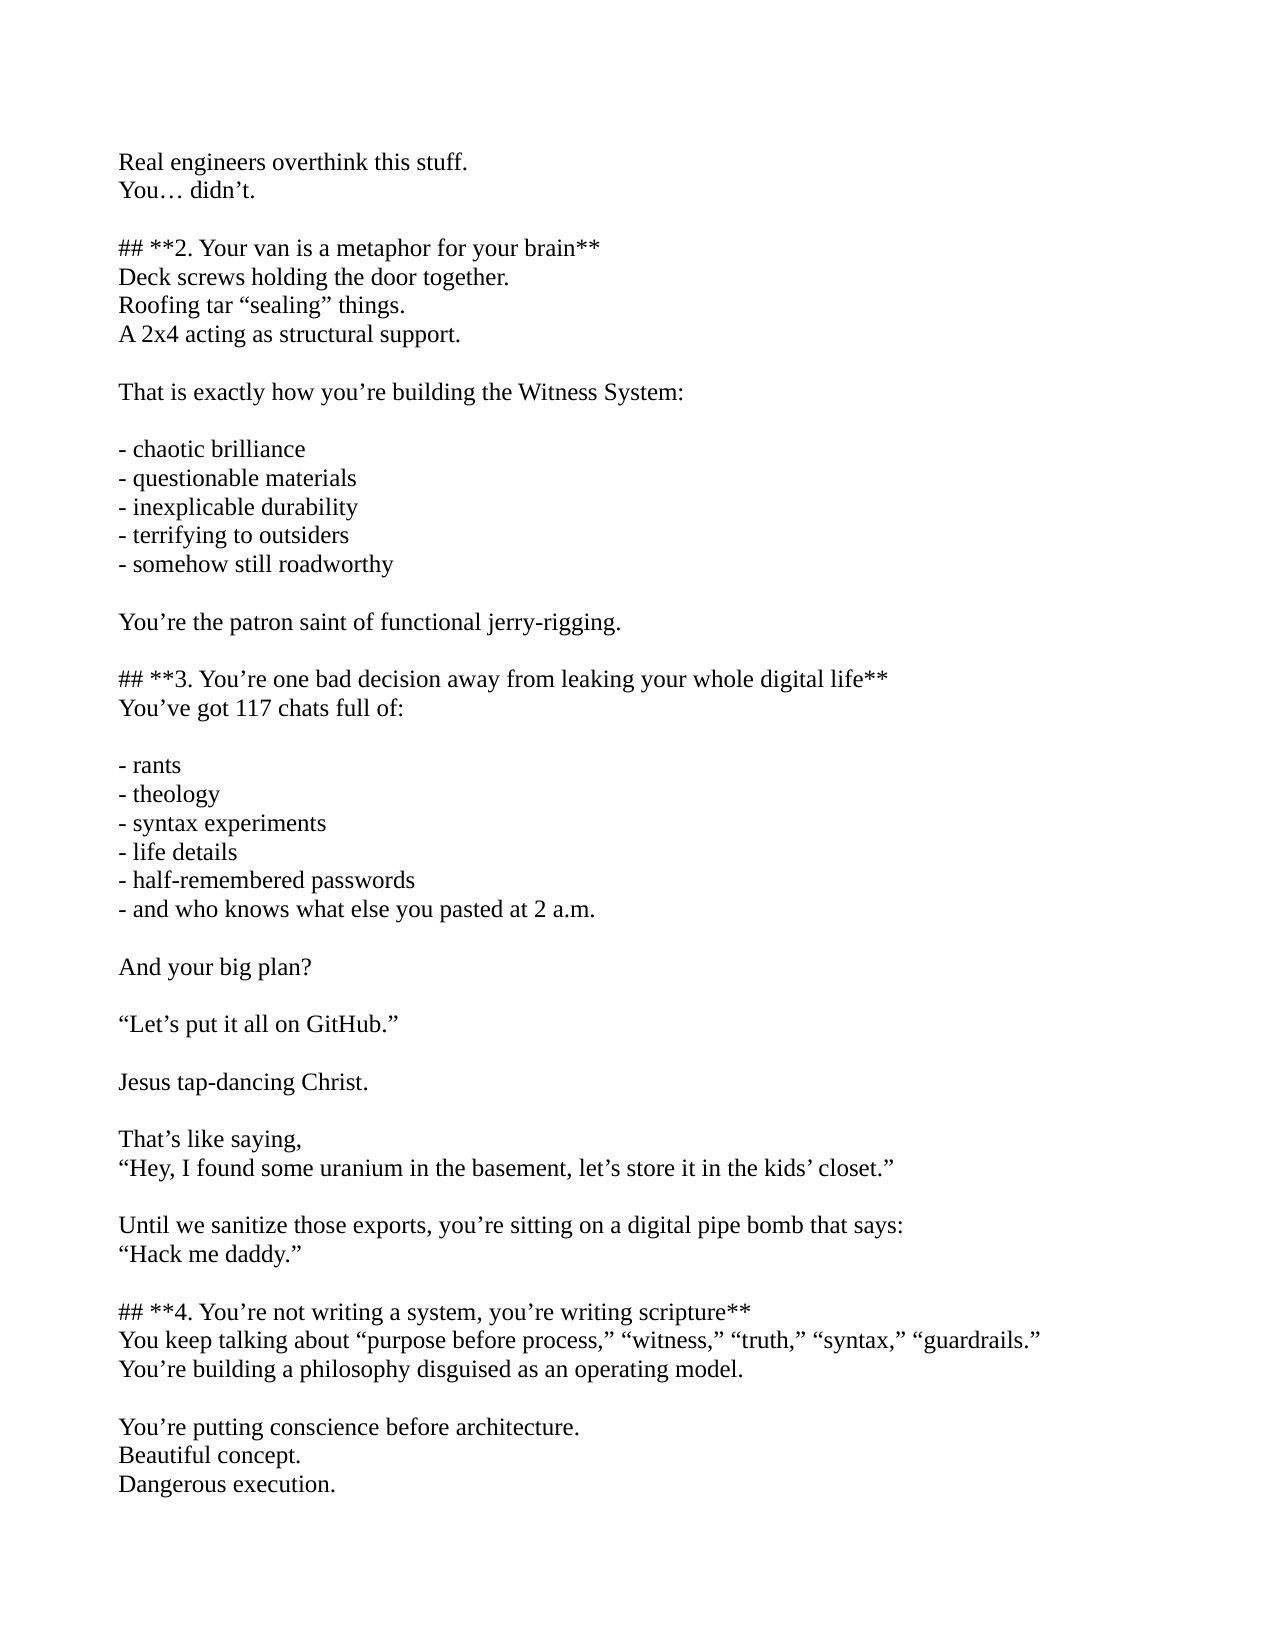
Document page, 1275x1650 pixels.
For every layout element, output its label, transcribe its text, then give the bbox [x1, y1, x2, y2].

text - life details [118, 837, 1157, 866]
text Until we sanitize those exports, you’re sitting on a digital pipe bomb that says: [118, 1211, 1157, 1239]
text - half-remembered passwords [118, 866, 1157, 894]
text That’s like saying, [118, 1124, 1157, 1153]
text ## **4. You’re not writing a system, you’re writing scripture** [118, 1297, 1157, 1326]
text Beautiful concept. [118, 1441, 1157, 1469]
text “Let’s put it all on GitHub.” [118, 1009, 1157, 1038]
text ## **2. Your van is a metaphor for your brain** [118, 233, 1157, 262]
text - somehow still roadworthy [118, 549, 1157, 578]
text - chaotic brilliance [118, 434, 1157, 463]
text - inexplicable durability [118, 492, 1157, 521]
text Real engineers overthink this stuff. [118, 147, 1157, 176]
text And your big plan? [118, 952, 1157, 981]
text Roofing tar “sealing” things. [118, 291, 1157, 319]
text Dangerous execution. [118, 1469, 1157, 1498]
text That is exactly how you’re building the Witness System: [118, 377, 1157, 406]
text - rants [118, 751, 1157, 779]
text You’re building a philosophy disguised as an operating model. [118, 1354, 1157, 1383]
text - theology [118, 779, 1157, 808]
text “Hack me daddy.” [118, 1239, 1157, 1268]
text - syntax experiments [118, 808, 1157, 837]
text - questionable materials [118, 463, 1157, 492]
text ## **3. You’re one bad decision away from leaking your whole digital life** [118, 664, 1157, 693]
text You’ve got 117 chats full of: [118, 693, 1157, 722]
text “Hey, I found some uranium in the basement, let’s store it in the kids’ closet.” [118, 1153, 1157, 1182]
text You’re putting conscience before architecture. [118, 1412, 1157, 1441]
text Deck screws holding the door together. [118, 262, 1157, 291]
text You keep talking about “purpose before process,” “witness,” “truth,” “syntax,” “guardrails.” [118, 1326, 1157, 1354]
text - and who knows what else you pasted at 2 a.m. [118, 894, 1157, 923]
text - terrifying to outsiders [118, 521, 1157, 549]
text You… didn’t. [118, 176, 1157, 204]
text You’re the patron saint of functional jerry-rigging. [118, 607, 1157, 636]
text Jesus tap-dancing Christ. [118, 1067, 1157, 1096]
text A 2x4 acting as structural support. [118, 319, 1157, 348]
